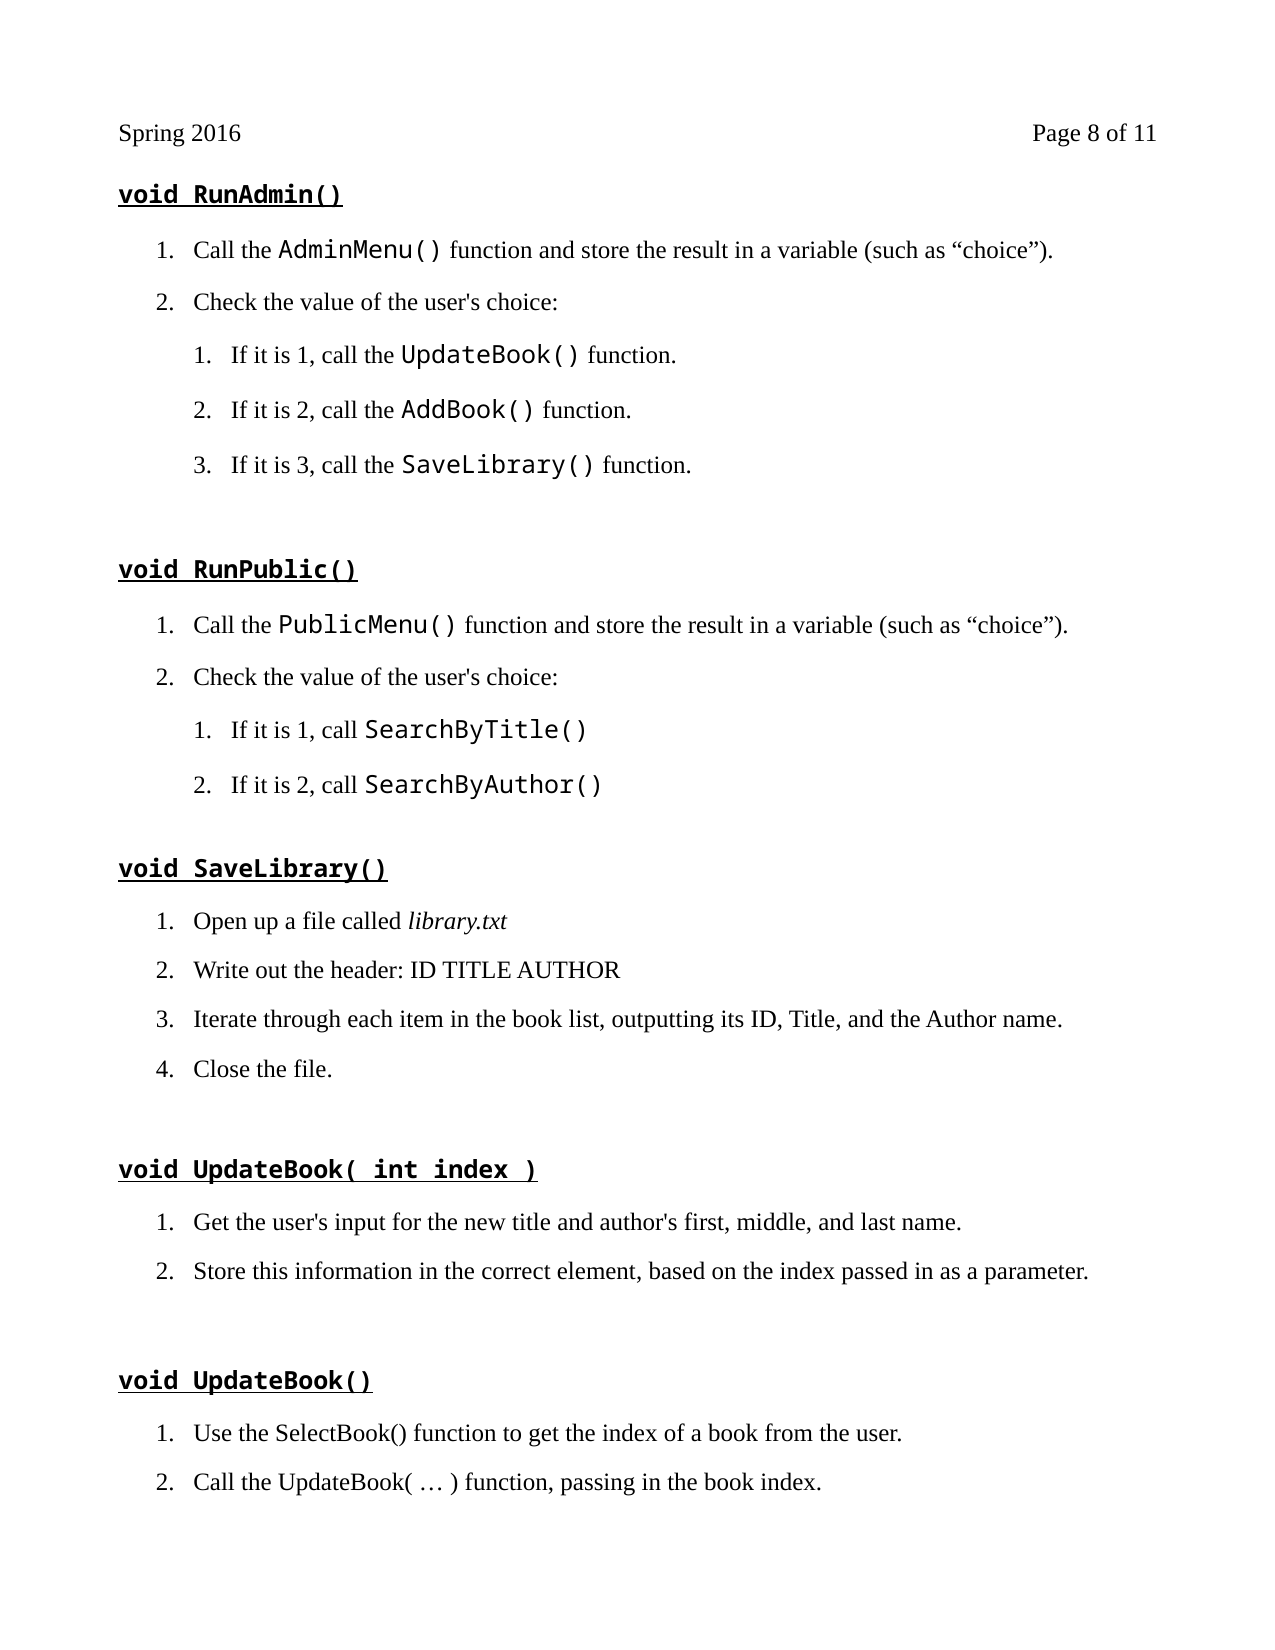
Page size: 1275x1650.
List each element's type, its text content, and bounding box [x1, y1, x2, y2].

list Iterate through each item in the book list, outputting its ID, Title, and the Author name. [156, 1004, 1157, 1033]
list Store this information in the correct element, based on the index passed in as a parameter. [156, 1256, 1157, 1285]
list Use the SelectBook() function to get the index of a book from the user. [156, 1418, 1157, 1447]
text void SaveLibrary() [118, 851, 1157, 885]
list If it is 1, call the UpdateBook() function. [193, 336, 1157, 370]
list Get the user's input for the new title and author's first, middle, and last name. [156, 1207, 1157, 1236]
list Close the file. [156, 1054, 1157, 1082]
list If it is 1, call SearchByTitle() [193, 711, 1157, 746]
list If it is 3, call the SaveLibrary() function. [193, 447, 1157, 481]
list Call the UpdateBook( … ) function, passing in the book index. [156, 1467, 1157, 1496]
list If it is 2, call SearchByAuthor() [193, 767, 1157, 801]
text void RunAdmin() [118, 176, 1157, 210]
list Write out the header: ID TITLE AUTHOR [156, 956, 1157, 984]
list Check the value of the user's choice: [156, 287, 1157, 316]
list Check the value of the user's choice: [156, 662, 1157, 691]
text void RunPublic() [118, 552, 1157, 586]
text void UpdateBook() [118, 1363, 1157, 1397]
list Call the AdminMenu() function and store the result in a variable (such as “choice”). [156, 232, 1157, 266]
text void UpdateBook( int index ) [118, 1152, 1157, 1186]
list Call the PublicMenu() function and store the result in a variable (such as “choice”). [156, 607, 1157, 641]
list Open up a file called library.txt [156, 906, 1157, 935]
list If it is 2, call the AddBook() function. [193, 392, 1157, 426]
